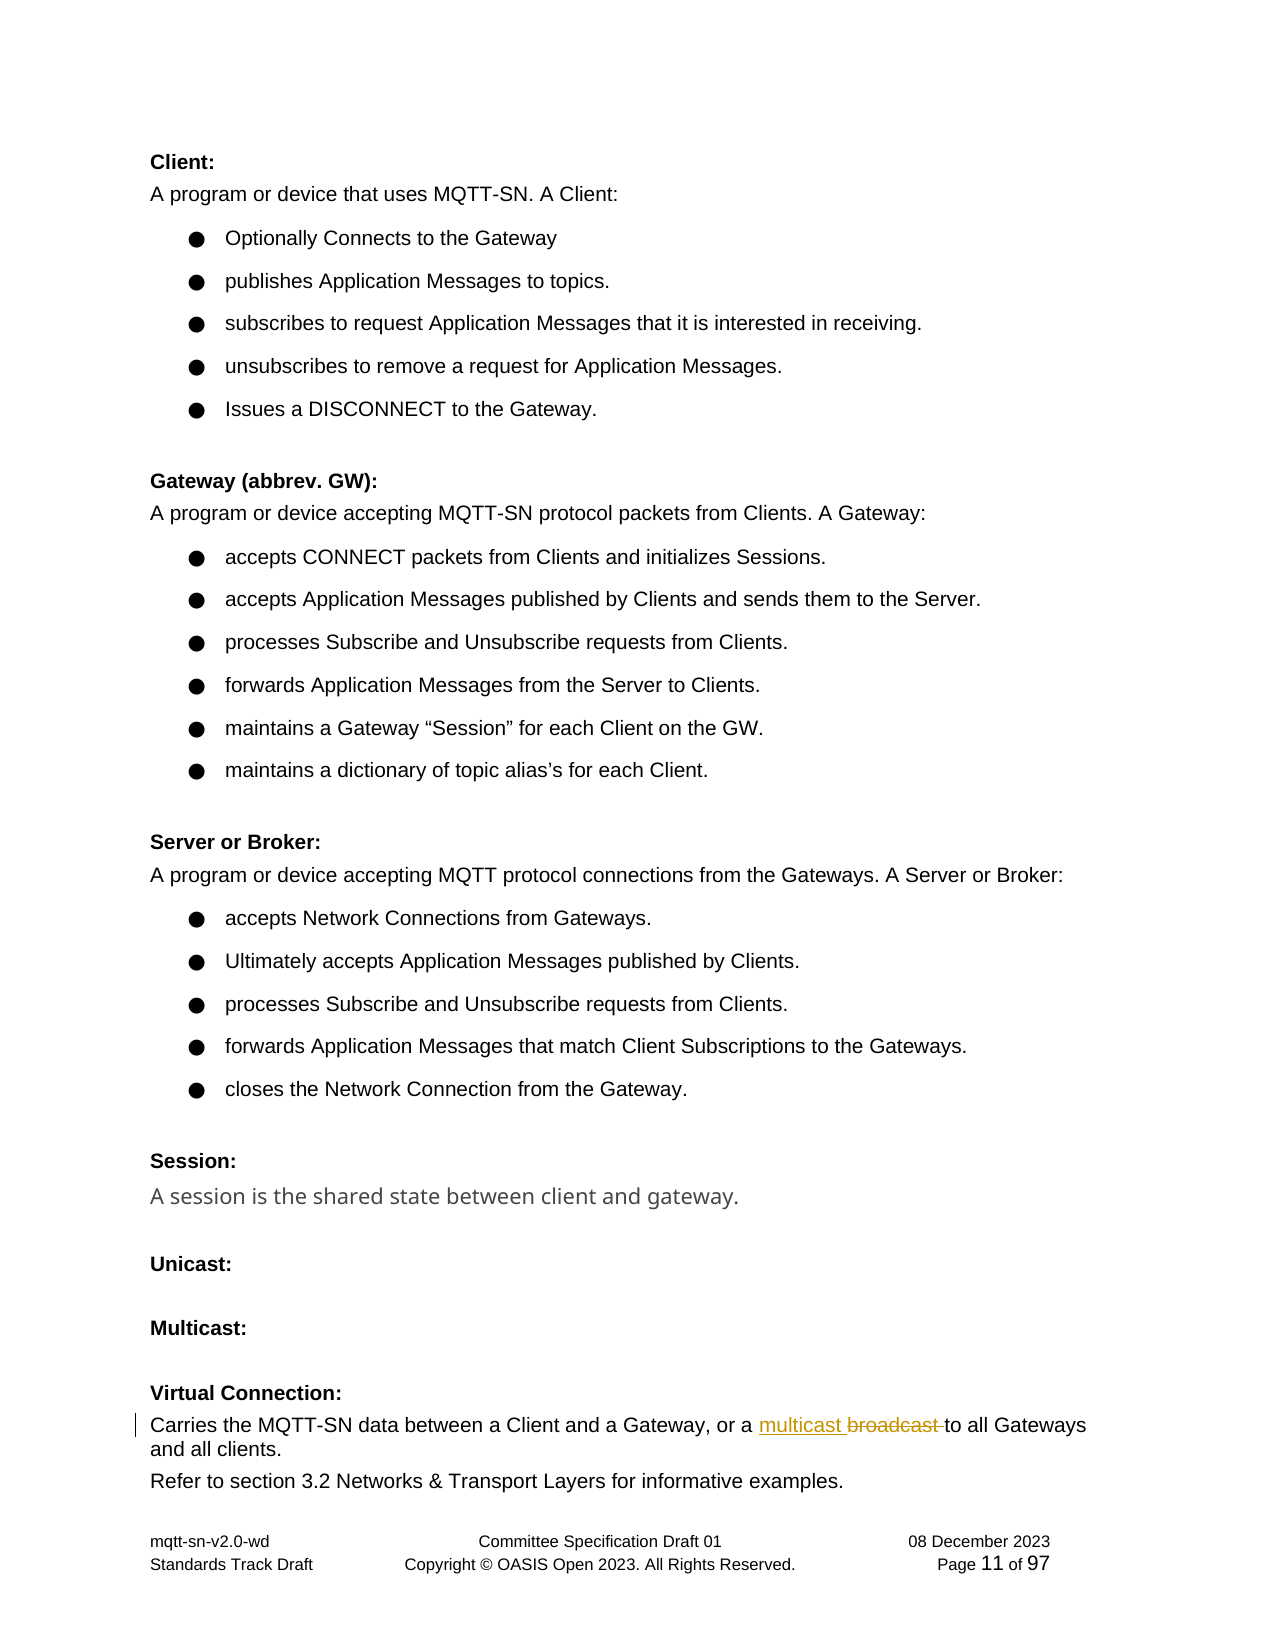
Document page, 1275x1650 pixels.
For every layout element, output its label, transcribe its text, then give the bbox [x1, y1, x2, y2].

list Issues a DISCONNECT to the Gateway. [187, 385, 1125, 428]
text Session: [150, 1149, 1125, 1173]
list processes Subscribe and Unsubscribe requests from Clients. [187, 980, 1125, 1023]
text Refer to section 3.2 Networks & Transport Layers for informative examples. [150, 1469, 1125, 1493]
list closes the Network Connection from the Gateway. [187, 1066, 1125, 1108]
text A program or device that uses MQTT-SN. A Client: [150, 182, 1125, 206]
list subscribes to request Application Messages that it is interested in receiving. [187, 300, 1125, 343]
list Ultimately accepts Application Messages published by Clients. [187, 937, 1125, 980]
text Unicast: [150, 1252, 1125, 1276]
text Virtual Connection: [150, 1381, 1125, 1405]
text Multicast: [150, 1316, 1125, 1340]
text A program or device accepting MQTT protocol connections from the Gateways. A Server or Broker: [150, 862, 1125, 886]
list processes Subscribe and Unsubscribe requests from Clients. [187, 619, 1125, 661]
list Optionally Connects to the Gateway [187, 214, 1125, 257]
list accepts Application Messages published by Clients and sends them to the Server. [187, 576, 1125, 619]
list publishes Application Messages to topics. [187, 257, 1125, 300]
list maintains a dictionary of topic alias’s for each Client. [187, 747, 1125, 789]
text Carries the MQTT-SN data between a Client and a Gateway, or a multicast to all Gateways and all clients. [150, 1413, 1125, 1461]
list maintains a Gateway “Session” for each Client on the GW. [187, 704, 1125, 747]
list accepts CONNECT packets from Clients and initializes Sessions. [187, 533, 1125, 576]
list accepts Network Connections from Gateways. [187, 895, 1125, 937]
list forwards Application Messages from the Server to Clients. [187, 661, 1125, 704]
text Gateway (abbrev. GW): [150, 469, 1125, 493]
text Server or Broker: [150, 830, 1125, 854]
list unsubscribes to remove a request for Application Messages. [187, 343, 1125, 385]
list forwards Application Messages that match Client Subscriptions to the Gateways. [187, 1023, 1125, 1066]
text Client: [150, 150, 1125, 174]
text A session is the shared state between client and gateway. [150, 1181, 1125, 1211]
text A program or device accepting MQTT-SN protocol packets from Clients. A Gateway: [150, 501, 1125, 525]
